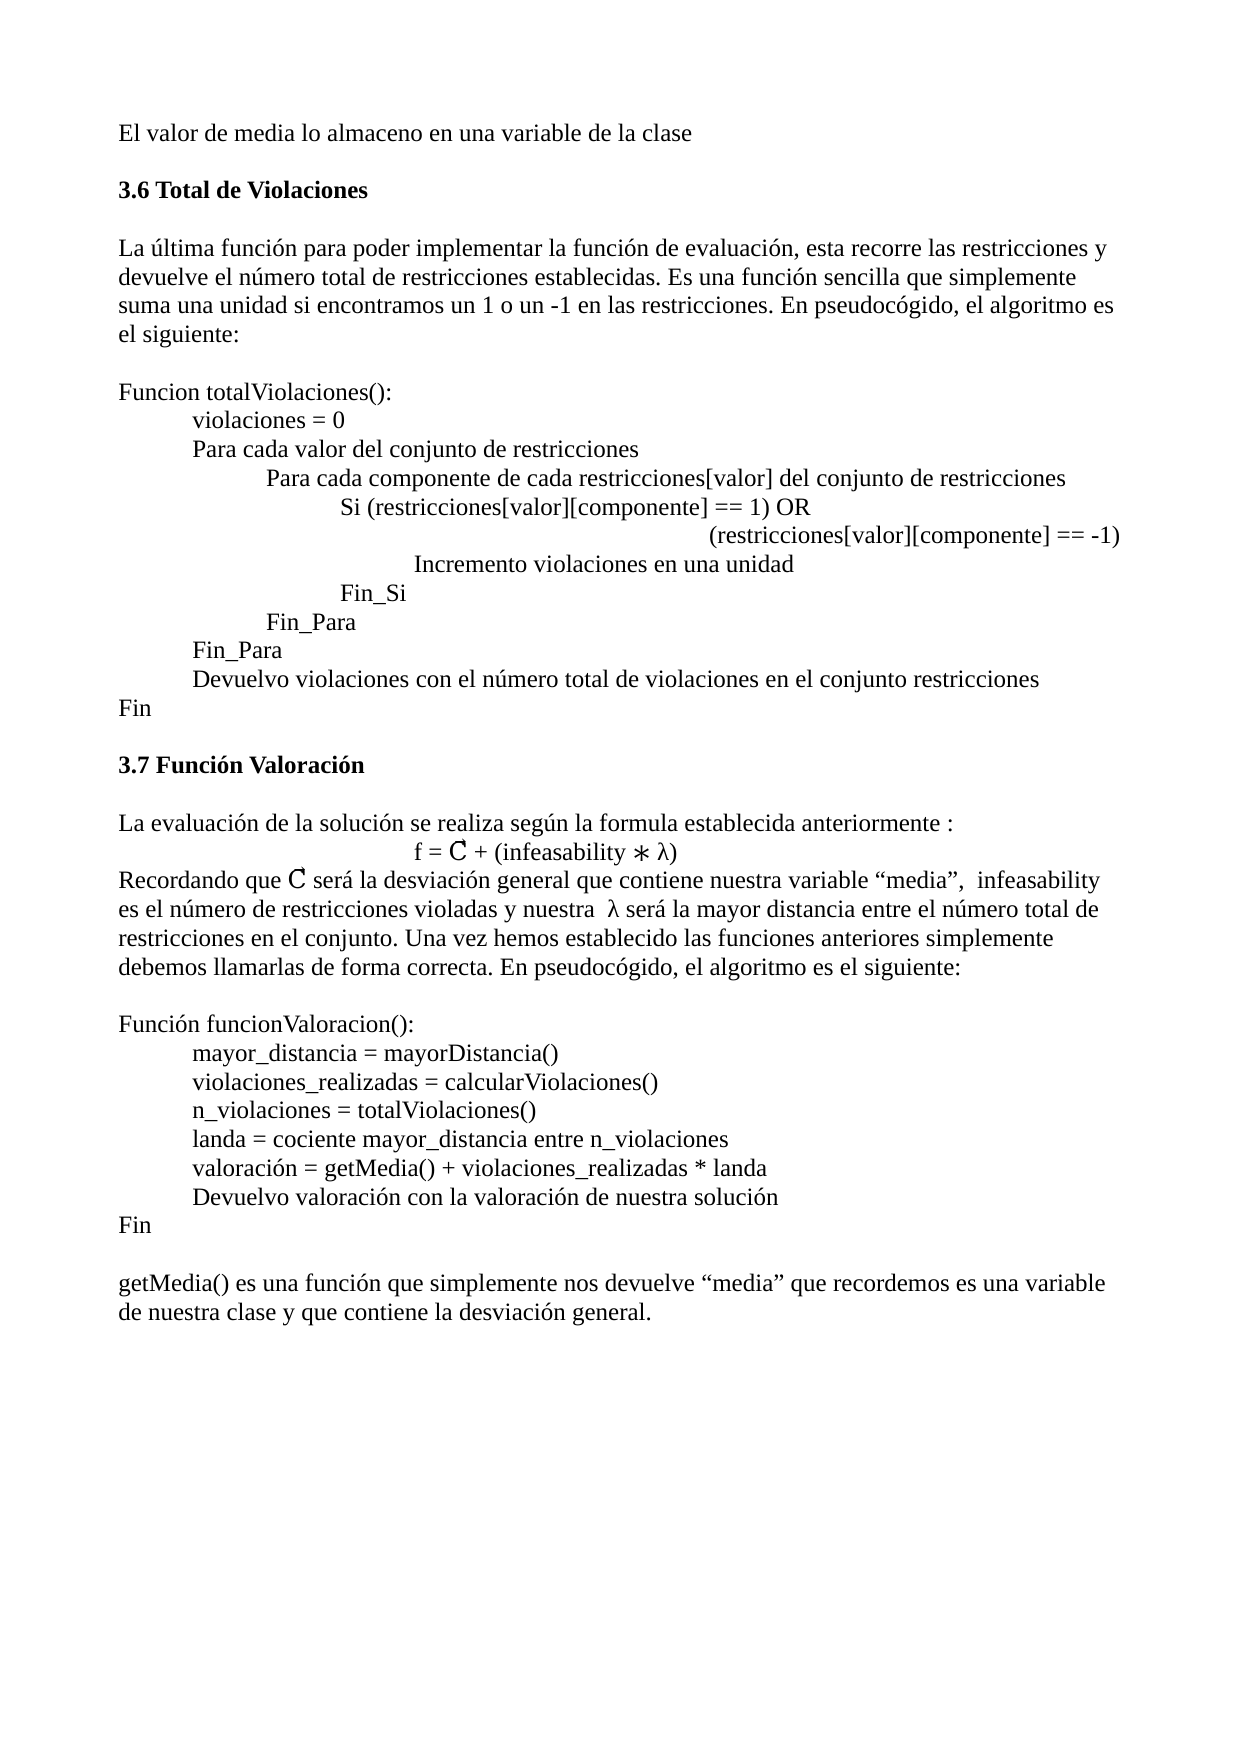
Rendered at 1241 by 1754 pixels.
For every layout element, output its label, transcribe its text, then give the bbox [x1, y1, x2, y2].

text valoración = getMedia() + violaciones_realizadas * landa [118, 1153, 1122, 1182]
text La última función para poder implementar la función de evaluación, esta recorre las restricciones y devuelve el número total de restricciones establecidas. Es una función sencilla que simplemente suma una unidad si encontramos un 1 o un -1 en las restricciones. En pseudocógido, el algoritmo es el siguiente: [118, 233, 1122, 348]
text La evaluación de la solución se realiza según la formula establecida anteriormente : [118, 808, 1122, 837]
text Incremento violaciones en una unidad [118, 549, 1122, 578]
text violaciones_realizadas = calcularViolaciones() [118, 1067, 1122, 1096]
text landa = cociente mayor_distancia entre n_violaciones [118, 1124, 1122, 1153]
text Fin [118, 1211, 1122, 1239]
text 3.7 Función Valoración [118, 751, 1122, 779]
text Devuelvo valoración con la valoración de nuestra solución [118, 1182, 1122, 1211]
text Fin_Para [118, 636, 1122, 664]
text Si (restricciones[valor][componente] == 1) OR [118, 492, 1122, 521]
text f = C⃗ + (infeasability ∗ λ) [118, 837, 1122, 866]
text Funcion totalViolaciones(): [118, 377, 1122, 406]
text n_violaciones = totalViolaciones() [118, 1096, 1122, 1124]
text Devuelvo violaciones con el número total de violaciones en el conjunto restricciones [118, 664, 1122, 693]
text Recordando que C⃗ será la desviación general que contiene nuestra variable “media”, infeasability es el número de restricciones violadas y nuestra λ será la mayor distancia entre el número total de restricciones en el conjunto. Una vez hemos establecido las funciones anteriores simplemente debemos llamarlas de forma correcta. En pseudocógido, el algoritmo es el siguiente: [118, 866, 1122, 981]
text mayor_distancia = mayorDistancia() [118, 1038, 1122, 1067]
text 3.6 Total de Violaciones [118, 176, 1122, 204]
text Fin [118, 693, 1122, 722]
text Para cada valor del conjunto de restricciones [118, 434, 1122, 463]
text violaciones = 0 [118, 406, 1122, 434]
text Para cada componente de cada restricciones[valor] del conjunto de restricciones [118, 463, 1122, 492]
text El valor de media lo almaceno en una variable de la clase [118, 118, 1122, 147]
text getMedia() es una función que simplemente nos devuelve “media” que recordemos es una variable de nuestra clase y que contiene la desviación general. [118, 1268, 1122, 1326]
text Fin_Si [118, 578, 1122, 607]
text Función funcionValoracion(): [118, 1009, 1122, 1038]
text (restricciones[valor][componente] == -1) [118, 521, 1122, 549]
text Fin_Para [118, 607, 1122, 636]
